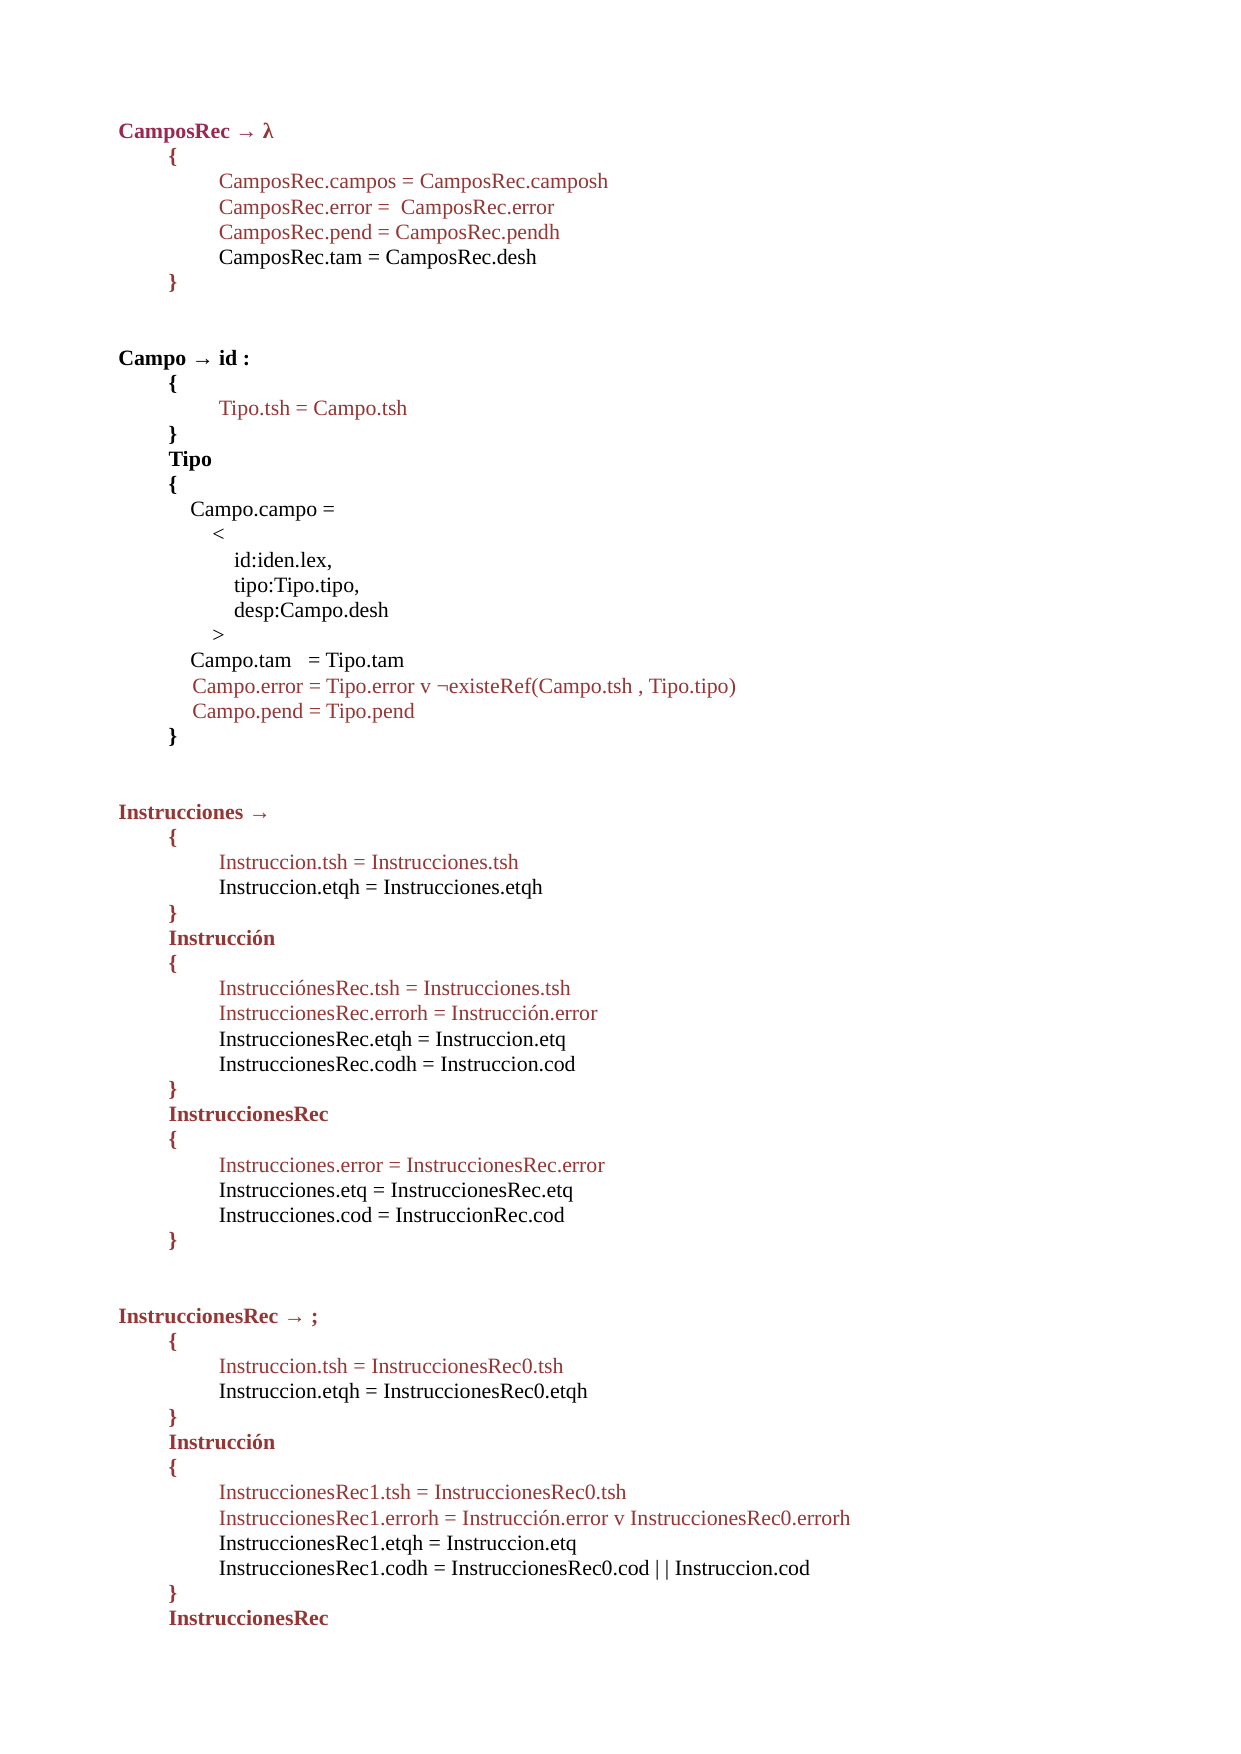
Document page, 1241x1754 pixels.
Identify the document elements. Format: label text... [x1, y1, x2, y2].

text InstruccionesRec1.tsh = InstruccionesRec0.tsh [168, 1479, 1122, 1504]
text id:iden.lex, [168, 547, 1122, 572]
text { [168, 1126, 1122, 1152]
text { [168, 1328, 1122, 1353]
text InstruccionesRec [168, 1605, 1122, 1631]
text > [168, 622, 1122, 647]
text InstrucciónesRec.tsh = Instrucciones.tsh [168, 975, 1122, 1000]
text Instruccion.tsh = Instrucciones.tsh [168, 849, 1122, 874]
text { [168, 471, 1122, 496]
text < [168, 521, 1122, 547]
text InstruccionesRec [168, 1101, 1122, 1126]
text Campo.campo = [168, 496, 1122, 521]
text CamposRec.campos = CamposRec.camposh [168, 168, 1122, 194]
text InstruccionesRec.etqh = Instruccion.etq [168, 1026, 1122, 1051]
text Instruccion.etqh = InstruccionesRec0.etqh [168, 1378, 1122, 1404]
text Instruccion.etqh = Instrucciones.etqh [168, 874, 1122, 899]
text Campo.tam = Tipo.tam [168, 647, 1122, 673]
text { [168, 143, 1122, 168]
text InstruccionesRec.codh = Instruccion.cod [168, 1051, 1122, 1076]
text Instrucción [168, 1429, 1122, 1454]
text Instrucciones.cod = InstruccionRec.cod [168, 1202, 1122, 1227]
text Tipo [168, 446, 1122, 471]
text } [168, 1227, 1122, 1252]
text CamposRec.tam = CamposRec.desh [168, 244, 1122, 269]
text { [168, 370, 1122, 395]
text Instrucciones.etq = InstruccionesRec.etq [168, 1177, 1122, 1202]
text Tipo.tsh = Campo.tsh [118, 395, 1122, 421]
text } [168, 1076, 1122, 1101]
text Instrucción [168, 925, 1122, 950]
text InstruccionesRec → ; [118, 1303, 1122, 1328]
text CamposRec.pend = CamposRec.pendh [168, 219, 1122, 244]
text Campo → id : [118, 345, 1122, 370]
text } [168, 421, 1122, 446]
text } [168, 1404, 1122, 1429]
text { [168, 950, 1122, 975]
text tipo:Tipo.tipo, [168, 572, 1122, 597]
text InstruccionesRec1.errorh = Instrucción.error v InstruccionesRec0.errorh [168, 1504, 1122, 1530]
text InstruccionesRec1.codh = InstruccionesRec0.cod | | Instruccion.cod [168, 1555, 1122, 1580]
text } [168, 723, 1122, 748]
text { [168, 824, 1122, 849]
text Instruccion.tsh = InstruccionesRec0.tsh [168, 1353, 1122, 1378]
text InstruccionesRec1.etqh = Instruccion.etq [168, 1530, 1122, 1555]
text CamposRec.error = CamposRec.error [168, 194, 1122, 219]
text InstruccionesRec.errorh = Instrucción.error [168, 1000, 1122, 1026]
text Instrucciones.error = InstruccionesRec.error [168, 1152, 1122, 1177]
text } [168, 899, 1122, 925]
text Instrucciones → [118, 799, 1122, 824]
text } [168, 1580, 1122, 1605]
text Campo.pend = Tipo.pend [192, 698, 1122, 723]
text } [168, 269, 1122, 294]
text CamposRec → λ [118, 118, 1122, 143]
text Campo.error = Tipo.error v ¬existeRef(Campo.tsh , Tipo.tipo) [192, 673, 1122, 698]
text desp:Campo.desh [168, 597, 1122, 622]
text { [168, 1454, 1122, 1479]
